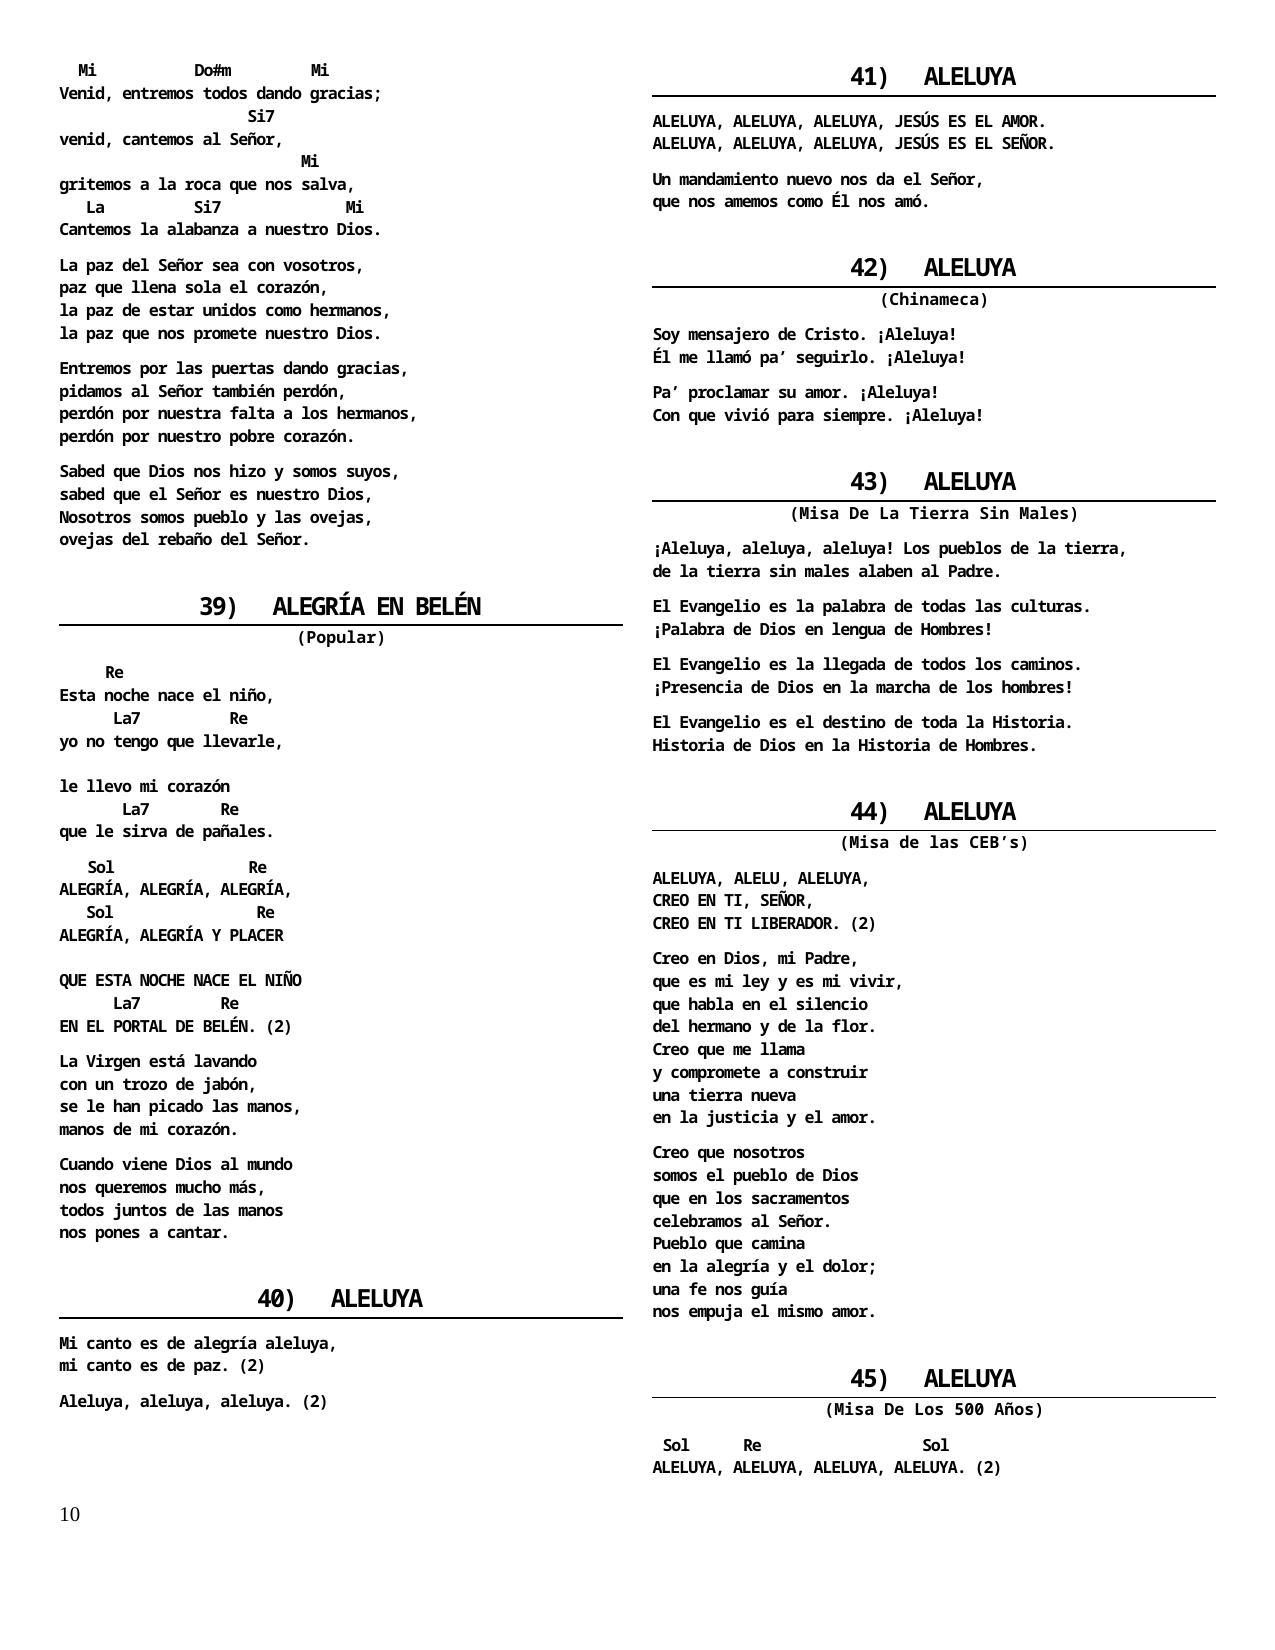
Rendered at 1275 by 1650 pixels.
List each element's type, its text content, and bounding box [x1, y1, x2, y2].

subtitle Aleluya [652, 793, 1216, 830]
text ¡Aleluya, aleluya, aleluya! Los pueblos de la tierra, de la tierra sin males alaben al Padre. [652, 537, 1216, 582]
subtitle Aleluya [59, 1281, 623, 1317]
subtitle Aleluya [652, 250, 1216, 286]
subtitle Aleluya [652, 1360, 1216, 1397]
text Entremos por las puertas dando gracias, pidamos al Señor también perdón, perdón por nuestra falta a los hermanos, perdón por nuestro pobre corazón. [59, 357, 623, 447]
text Sabed que Dios nos hizo y somos suyos, sabed que el Señor es nuestro Dios, Nosotros somos pueblo y las ovejas, ovejas del rebaño del Señor. [59, 460, 623, 551]
text (Chinameca) [652, 288, 1216, 311]
text (Misa De La Tierra Sin Males) [652, 502, 1216, 524]
text (Popular) [59, 626, 623, 649]
subtitle Aleluya [652, 464, 1216, 500]
text Sol Re Sol ALELUYA, ALELUYA, ALELUYA, ALELUYA. (2) [652, 1433, 1216, 1479]
text Re Esta noche nace el niño, La7 Re yo no tengo que llevarle, le llevo mi corazón La7 Re que le sirva de pañales. [59, 661, 623, 843]
text Soy mensajero de Cristo. ¡Aleluya! Él me llamó pa’ seguirlo. ¡Aleluya! [652, 323, 1216, 368]
text Aleluya, aleluya, aleluya, Jesús es el amor. Aleluya, aleluya, aleluya, Jesús es el Señor. [652, 109, 1216, 155]
text Pa’ proclamar su amor. ¡Aleluya! Con que vivió para siempre. ¡Aleluya! [652, 381, 1216, 426]
text Mi Do#m Mi Venid, entremos todos dando gracias; Si7 venid, cantemos al Señor, Mi gritemos a la roca que nos salva, La Si7 Mi Cantemos la alabanza a nuestro Dios. [59, 59, 623, 241]
text La Virgen está lavando con un trozo de jabón, se le han picado las manos, manos de mi corazón. [59, 1049, 623, 1140]
subtitle Aleluya [652, 59, 1216, 95]
text Aleluya, aleluya, aleluya. (2) [59, 1389, 623, 1412]
text El Evangelio es la palabra de todas las culturas. ¡Palabra de Dios en lengua de Hombres! [652, 595, 1216, 640]
text Creo en Dios, mi Padre, que es mi ley y es mi vivir, que habla en el silencio del hermano y de la flor. Creo que me llama y compromete a construir una tierra nueva en la justicia y el amor. [652, 947, 1216, 1129]
text Un mandamiento nuevo nos da el Señor, que nos amemos como Él nos amó. [652, 167, 1216, 213]
subtitle Alegría En Belén [59, 588, 623, 624]
text Cuando viene Dios al mundo nos queremos mucho más, todos juntos de las manos nos pones a cantar. [59, 1153, 623, 1244]
text Sol Re ALEGRÍA, ALEGRÍA, ALEGRÍA, Sol Re ALEGRÍA, ALEGRÍA Y PLACER QUE ESTA NOCHE NACE EL NIÑO La7 Re EN EL PORTAL DE BELÉN. (2) [59, 855, 623, 1037]
text El Evangelio es la llegada de todos los caminos. ¡Presencia de Dios en la marcha de los hombres! [652, 653, 1216, 698]
text La paz del Señor sea con vosotros, paz que llena sola el corazón, la paz de estar unidos como hermanos, la paz que nos promete nuestro Dios. [59, 253, 623, 344]
text El Evangelio es el destino de toda la Historia. Historia de Dios en la Historia de Hombres. [652, 711, 1216, 756]
text ALELUYA, ALELU, ALELUYA, CREO EN TI, SEÑOR, CREO EN TI LIBERADOR. (2) [652, 866, 1216, 934]
text (Misa De Los 500 Años) [652, 1398, 1216, 1421]
text (Misa de las CEB’s) [652, 831, 1216, 854]
text Mi canto es de alegría aleluya, mi canto es de paz. (2) [59, 1331, 623, 1377]
text Creo que nosotros somos el pueblo de Dios que en los sacramentos celebramos al Señor. Pueblo que camina en la alegría y el dolor; una fe nos guía nos empuja el mismo amor. [652, 1141, 1216, 1323]
